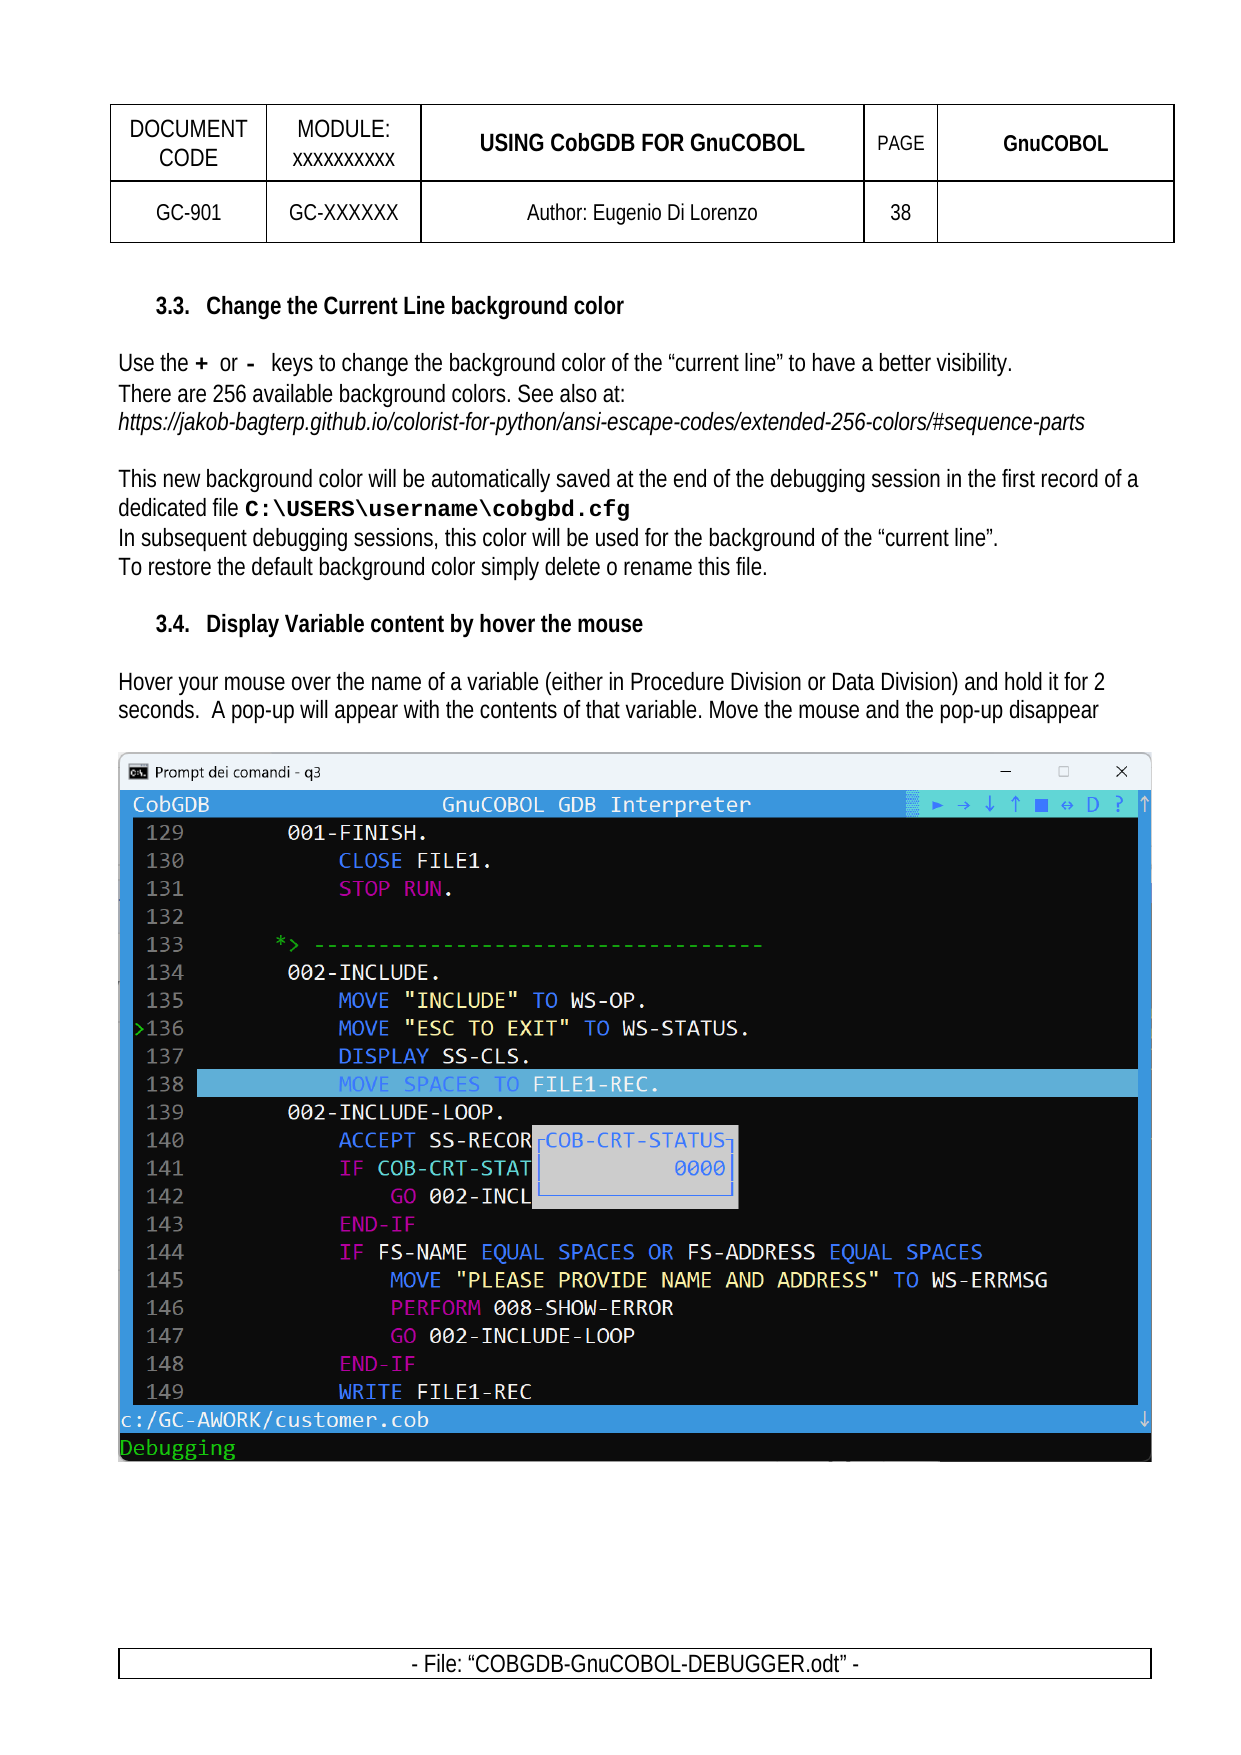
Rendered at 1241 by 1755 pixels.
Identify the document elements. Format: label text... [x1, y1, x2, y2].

subtitle Change the Current Line background color [156, 291, 1152, 319]
text Use the + or - keys to change the background color of the “current line” to have a better visibility. There are 256 available background colors. See also at: [118, 348, 1152, 407]
text Hover your mouse over the name of a variable (either in Procedure Division or Data Division) and hold it for 2 seconds. A pop-up will appear with the contents of that variable. Move the mouse and the pop-up disappear [118, 667, 1152, 724]
text To restore the default background color simply delete o rename this file. [118, 552, 1152, 581]
picture [118, 752, 1152, 1462]
text https://jakob-bagterp.github.io/colorist-for-python/ansi-escape-codes/extended-256-colors/#sequence-parts This new background color will be automatically saved at the end of the debugging session in the first record of a dedicated file C:\USERS\username\cobgbd.cfg In subsequent debugging sessions, this color will be used for the background of the “current line”. [118, 407, 1152, 552]
subtitle Display Variable content by hover the mouse [156, 609, 1152, 638]
